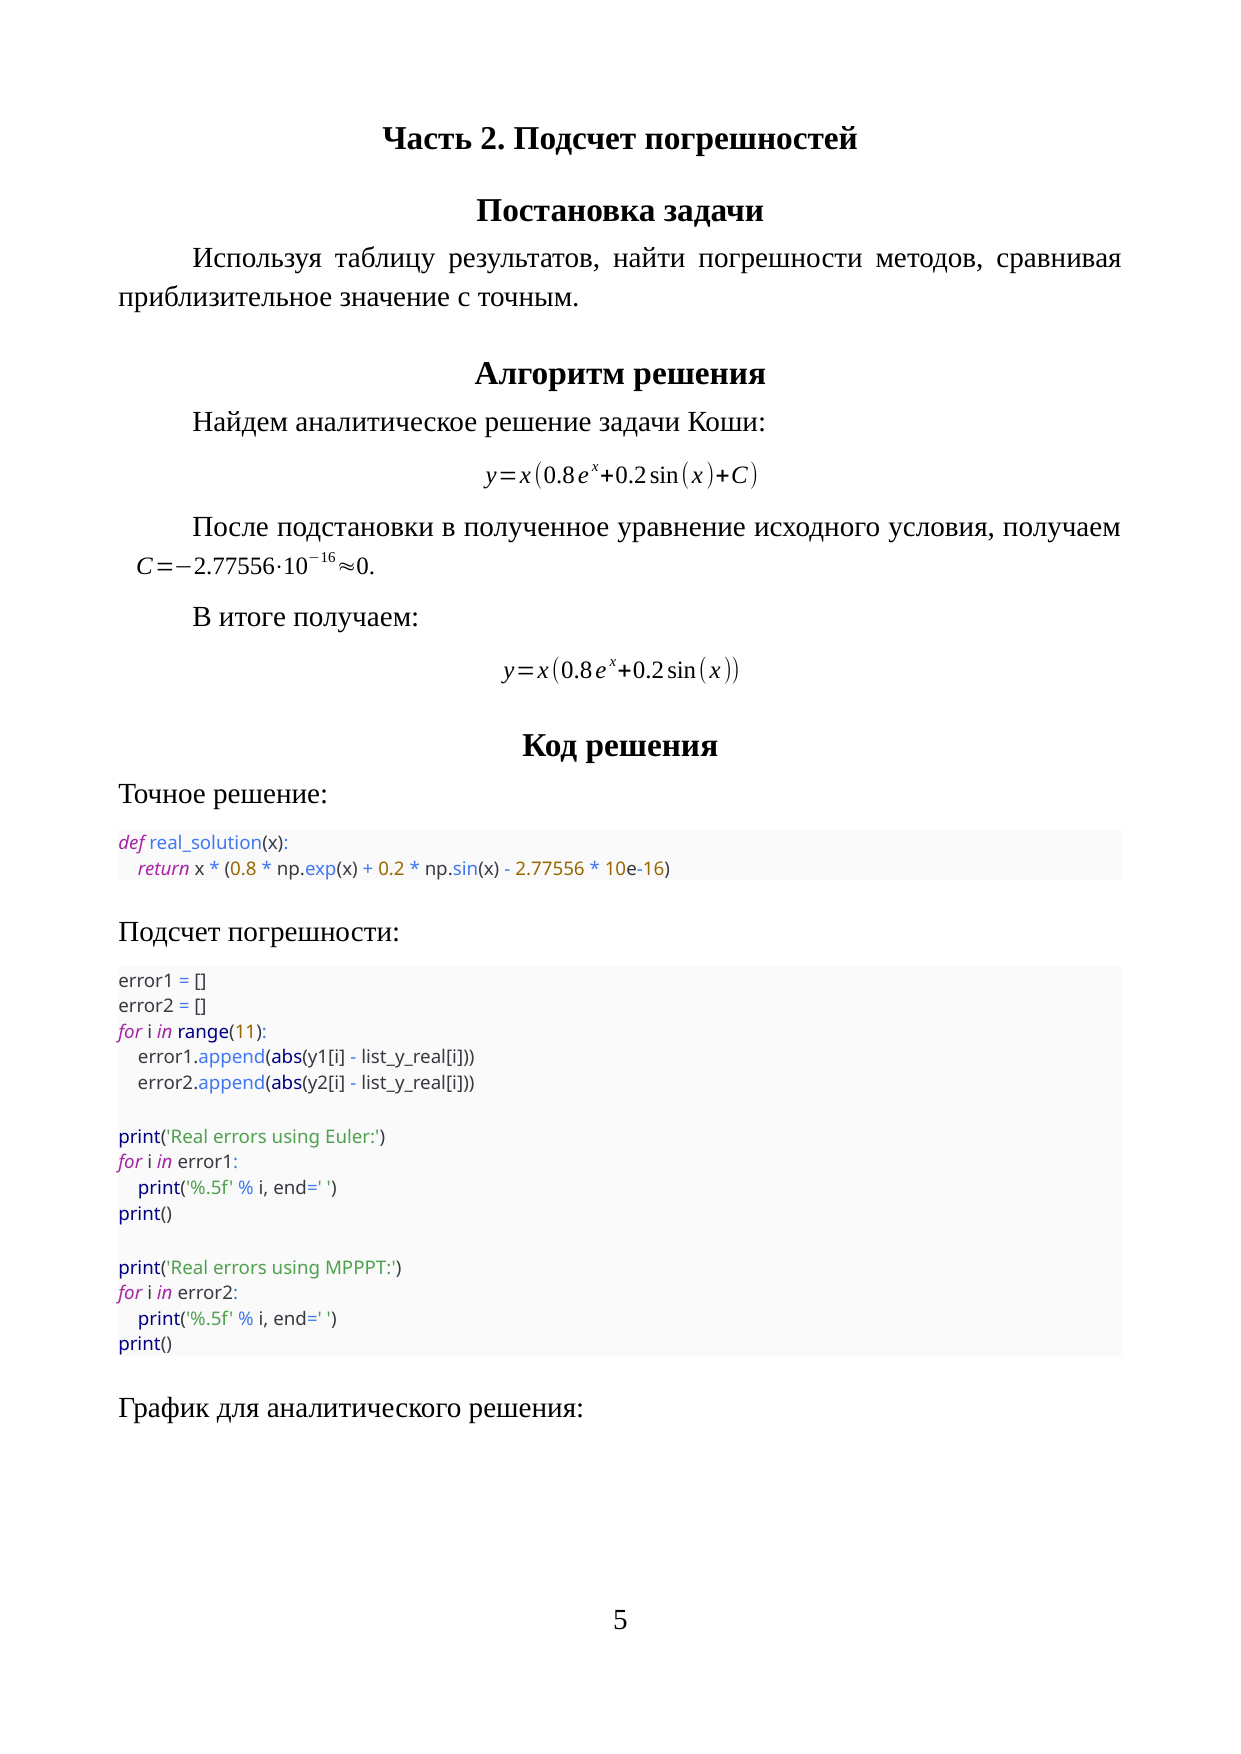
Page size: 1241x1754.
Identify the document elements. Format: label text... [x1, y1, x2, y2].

subtitle Постановка задачи [118, 190, 1122, 228]
text error1 = [] error2 = [] for i in range(11): error1.append(abs(y1[i] - list_y_real[i])) error2.append(abs(y2[i] - list_y_real[i])) print('Real errors using Euler:') for i in error1: print('%.5f' % i, end=' ') print() print('Real errors using MPPPT:') for i in error2: print('%.5f' % i, end=' ') print() [118, 967, 1122, 1356]
subtitle Часть 2. Подсчет погрешностей [118, 118, 1122, 156]
text В итоге получаем: [118, 599, 1122, 632]
text Подсчет погрешности: [118, 914, 1122, 947]
text def real_solution(x): return x * (0.8 * np.exp(x) + 0.2 * np.sin(x) - 2.77556 * 10e-16) [118, 829, 1122, 880]
subtitle Алгоритм решения [118, 353, 1122, 391]
text Точное решение: [118, 776, 1122, 810]
subtitle Код решения [118, 725, 1122, 764]
text Найдем аналитическое решение задачи Коши: [118, 404, 1122, 437]
text После подстановки в полученное уравнение исходного условия, получаем [118, 509, 1122, 579]
text График для аналитического решения: [118, 1390, 1122, 1423]
text Используя таблицу результатов, найти погрешности методов, сравнивая приблизительное значение с точным. [118, 241, 1122, 313]
